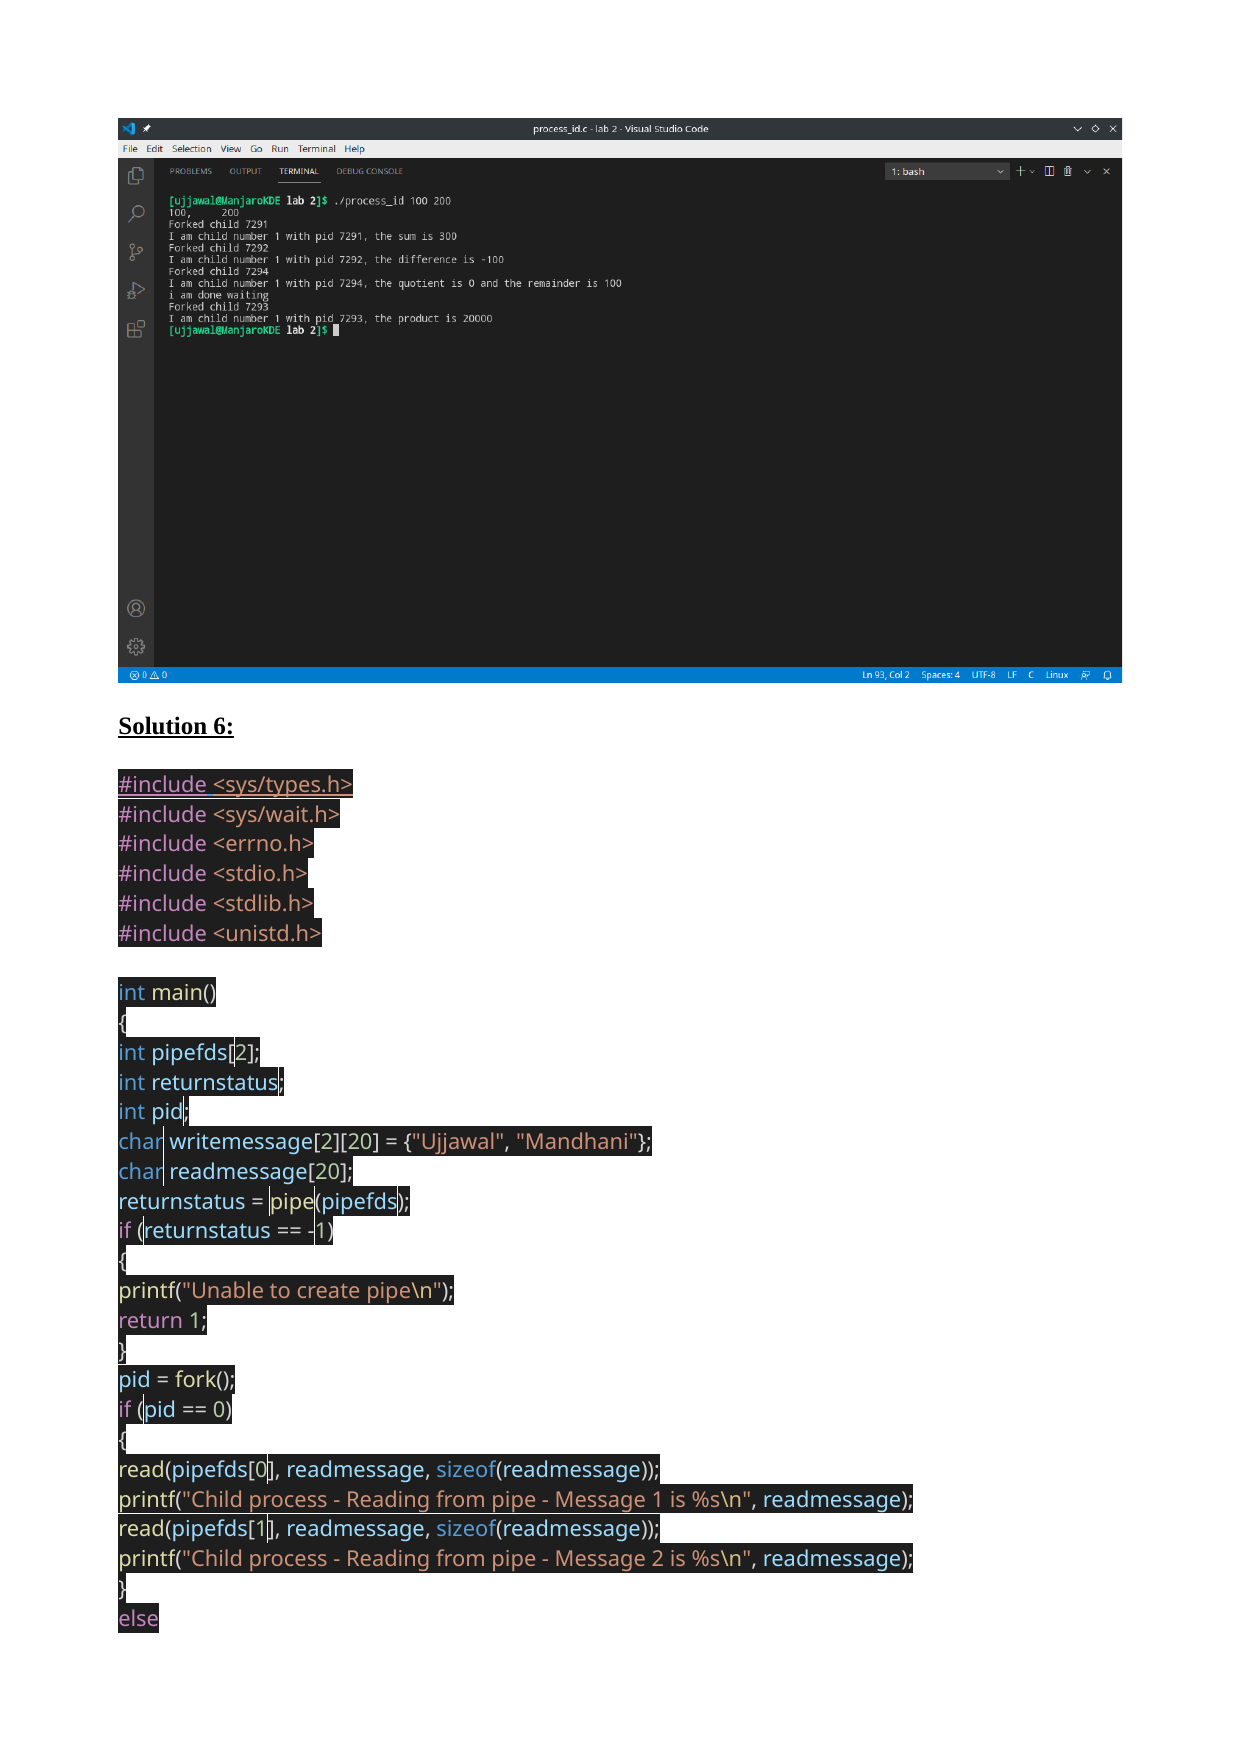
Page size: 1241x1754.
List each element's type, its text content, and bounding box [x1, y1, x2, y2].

text { [118, 1007, 1122, 1037]
text #include <sys/types.h> [118, 769, 1122, 798]
text char readmessage[20]; [118, 1156, 1122, 1186]
text else [118, 1603, 1122, 1633]
text int main() [118, 977, 1122, 1007]
text pid = fork(); [118, 1364, 1122, 1394]
text int pipefds[2]; [118, 1037, 1122, 1067]
text if (pid == 0) [118, 1394, 1122, 1424]
text read(pipefds[0], readmessage, sizeof(readmessage)); [118, 1454, 1122, 1484]
text } [118, 1335, 1122, 1364]
text if (returnstatus == -1) [118, 1216, 1122, 1245]
text #include <stdlib.h> [118, 888, 1122, 918]
text #include <unistd.h> [118, 918, 1122, 947]
text printf("Child process - Reading from pipe - Message 2 is %s\n", readmessage); [118, 1543, 1122, 1573]
text } [118, 1573, 1122, 1603]
picture [118, 118, 1123, 683]
text { [118, 1245, 1122, 1275]
text Solution 6: [118, 711, 1122, 740]
text printf("Unable to create pipe\n"); [118, 1275, 1122, 1305]
text read(pipefds[1], readmessage, sizeof(readmessage)); [118, 1513, 1122, 1543]
text printf("Child process - Reading from pipe - Message 1 is %s\n", readmessage); [118, 1484, 1122, 1513]
text char writemessage[2][20] = {"Ujjawal", "Mandhani"}; [118, 1126, 1122, 1156]
text #include <errno.h> [118, 828, 1122, 858]
text int pid; [118, 1096, 1122, 1126]
text #include <sys/wait.h> [118, 798, 1122, 828]
text int returnstatus; [118, 1067, 1122, 1096]
text { [118, 1424, 1122, 1454]
text return 1; [118, 1305, 1122, 1335]
text #include <stdio.h> [118, 858, 1122, 888]
text returnstatus = pipe(pipefds); [118, 1186, 1122, 1216]
